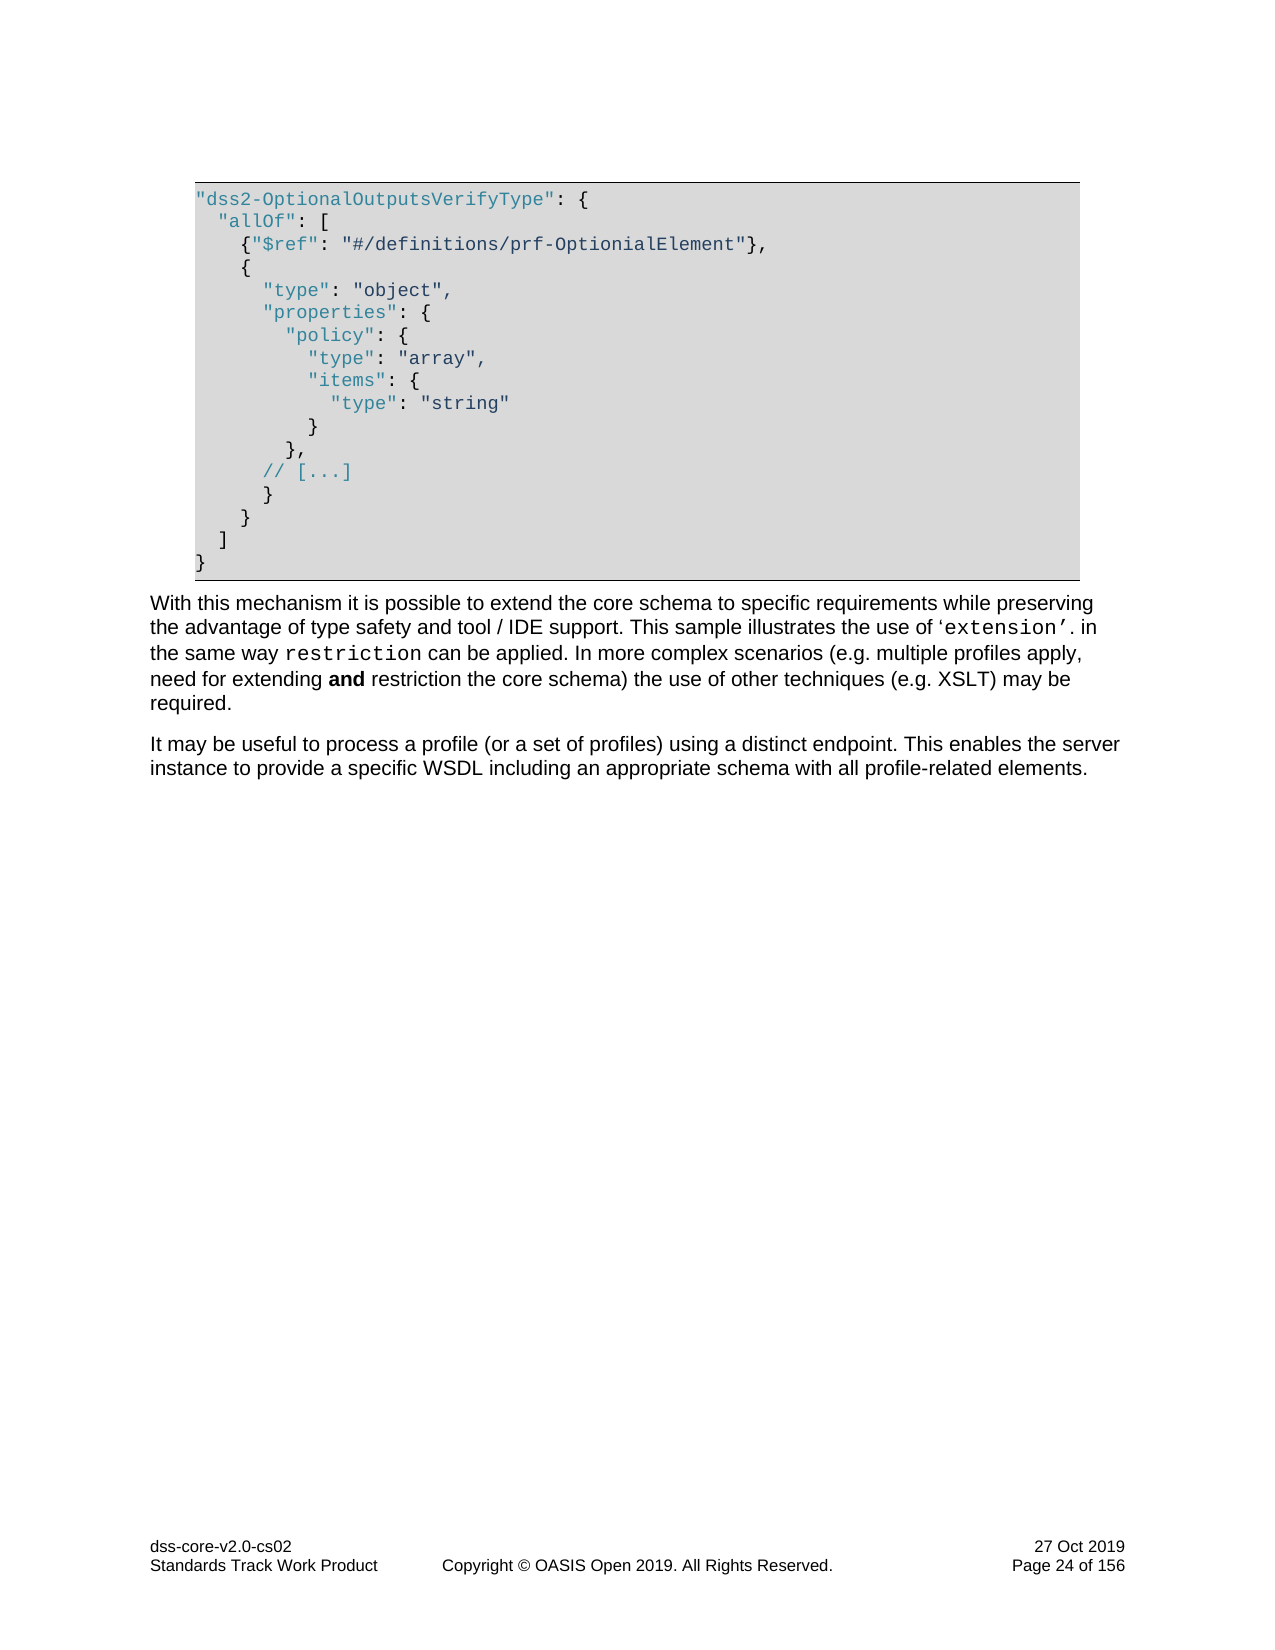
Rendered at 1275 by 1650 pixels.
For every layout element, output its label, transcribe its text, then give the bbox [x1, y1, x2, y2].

text "dss2-OptionalOutputsVerifyType": { "allOf": [ {"$ref": "#/definitions/prf-OptionialElement"}, { "type": "object", "properties": { "policy": { "type": "array", "items": { "type": "string" } }, // [...] } } ] } [195, 183, 1080, 580]
text It may be useful to process a profile (or a set of profiles) using a distinct endpoint. This enables the server instance to provide a specific WSDL including an appropriate schema with all profile-related elements. [150, 731, 1125, 779]
text With this mechanism it is possible to extend the core schema to specific requirements while preserving the advantage of type safety and tool / IDE support. This sample illustrates the use of ‘extension’. in the same way restriction can be applied. In more complex scenarios (e.g. multiple profiles apply, need for extending and restriction the core schema) the use of other techniques (e.g. XSLT) may be required. [150, 591, 1125, 715]
